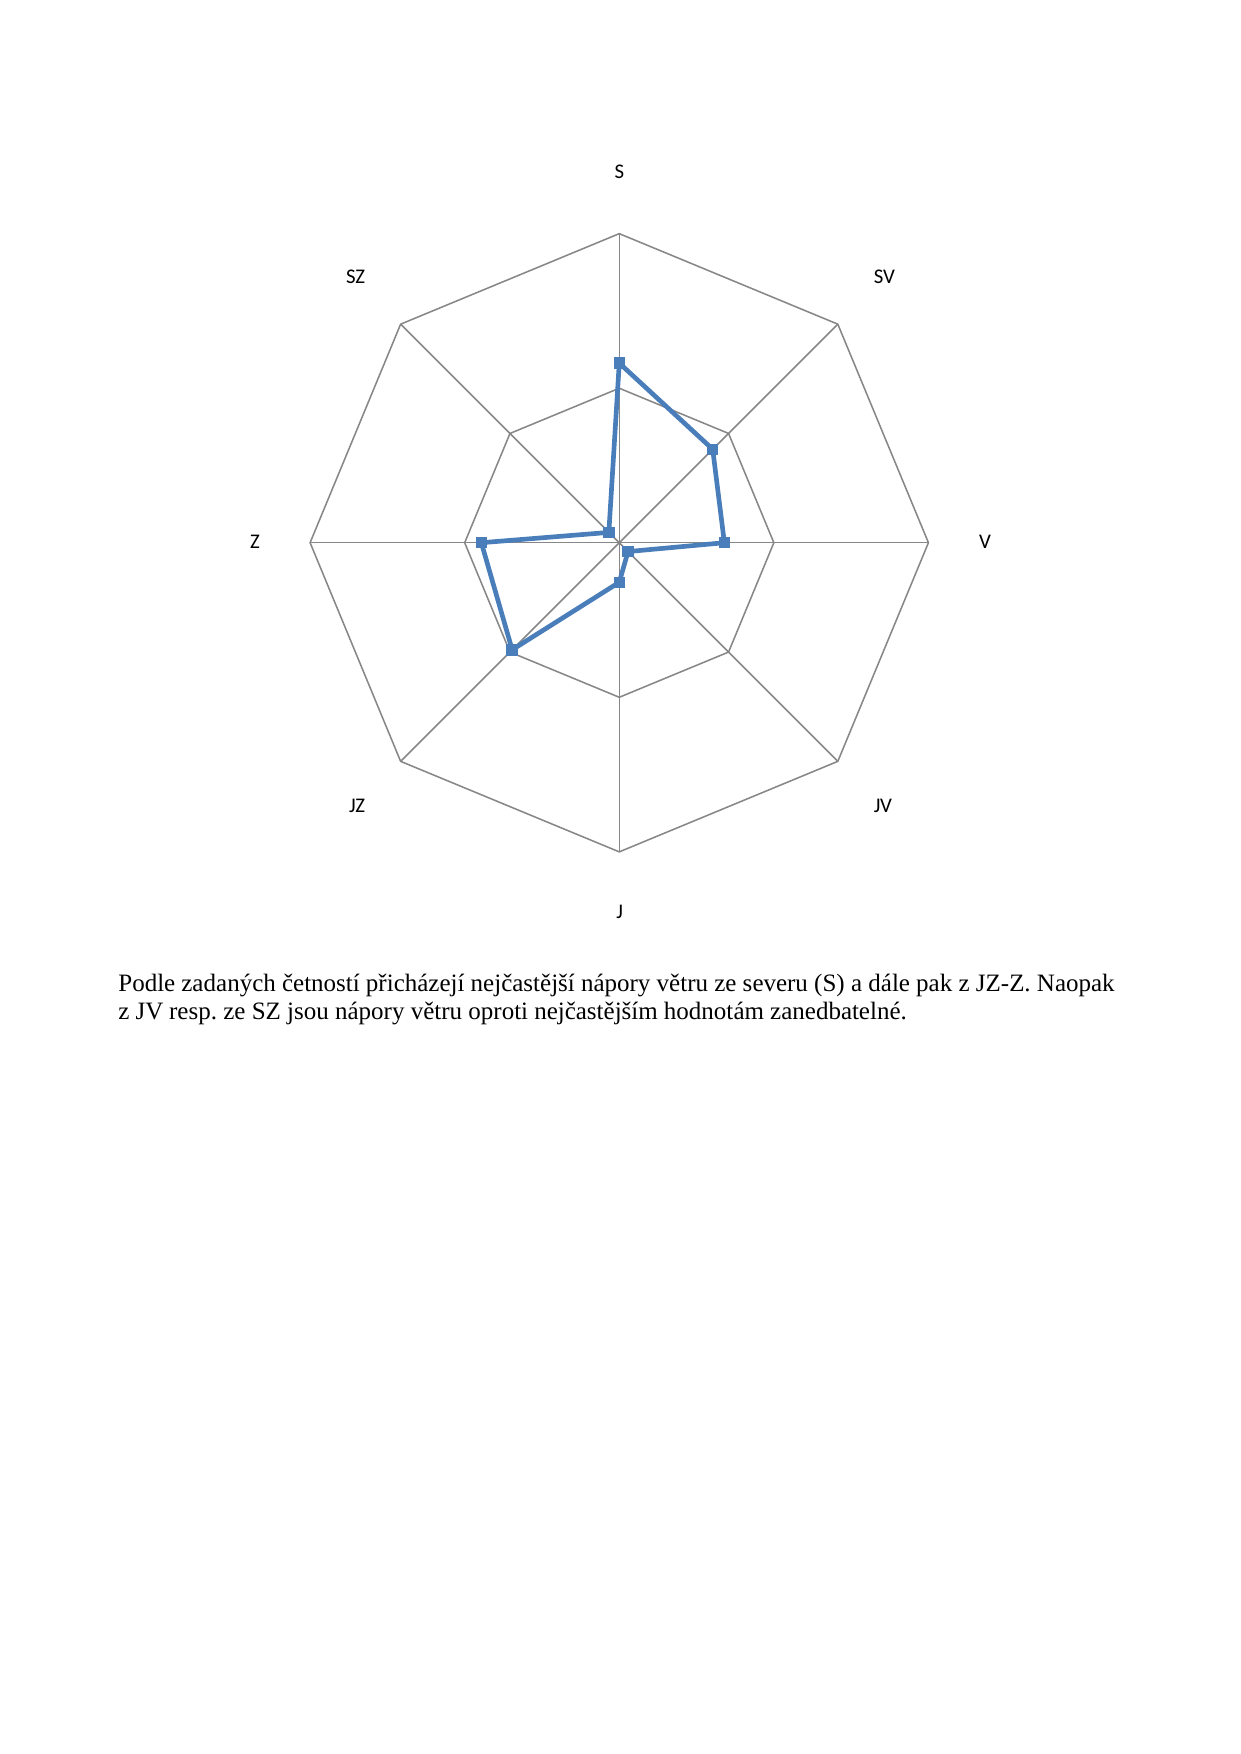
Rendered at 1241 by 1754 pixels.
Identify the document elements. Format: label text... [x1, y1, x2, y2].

text Podle zadaných četností přicházejí nejčastější nápory větru ze severu (S) a dále pak z JZ-Z. Naopak z JV resp. ze SZ jsou nápory větru oproti nejčastějším hodnotám zanedbatelné. [118, 968, 1122, 1025]
